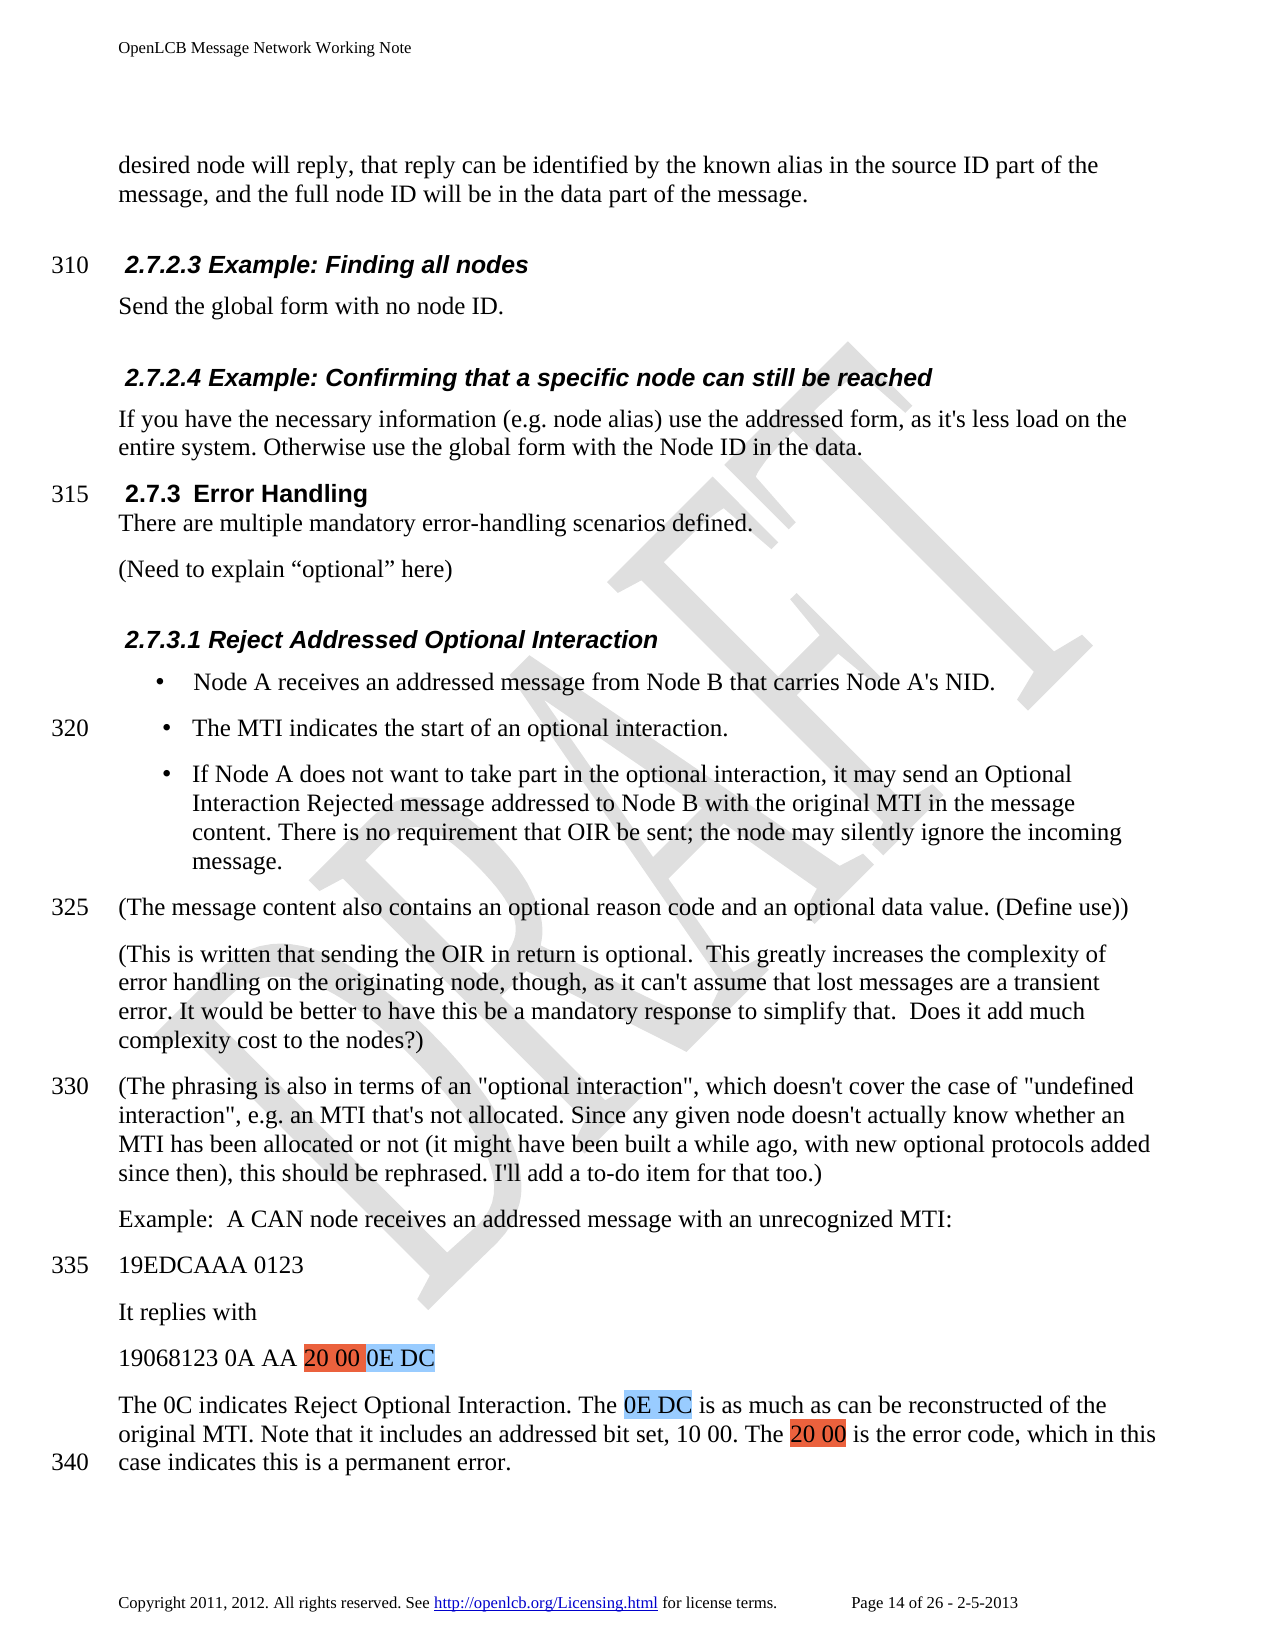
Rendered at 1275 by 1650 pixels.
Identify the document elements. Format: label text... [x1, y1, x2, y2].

subtitle [717, 479, 766, 508]
text (The phrasing is also in terms of an "optional interaction", which doesn't cover the case of "undefined interaction", e.g. an MTI that's not allocated. Since any given node doesn't actually know whether an MTI has been allocated or not (it might have been built a while ago, with new optional protocols added since then), this should be rephrased. I'll add a to-do item for that too.) [468, 1071, 1157, 1186]
subtitle [1030, 626, 1157, 654]
text There are multiple mandatory error-handling scenarios defined. [745, 508, 897, 536]
text 19EDCAAA 0123 [118, 1251, 429, 1279]
subtitle Error Handling [118, 479, 709, 508]
list Node A receives an addressed message from Node B that carries Node A's NID. [1045, 667, 1157, 695]
text (The phrasing is also in terms of an "optional interaction", which doesn't cover the case of "undefined interaction", e.g. an MTI that's not allocated. Since any given node doesn't actually know whether an MTI has been allocated or not (it might have been built a while ago, with new optional protocols added since then), this should be rephrased. I'll add a to-do item for that too.) [267, 1071, 494, 1186]
text There are multiple mandatory error-handling scenarios defined. [912, 508, 1157, 536]
text Example: A CAN node receives an addressed message with an unrecognized MTI: [507, 1204, 1157, 1233]
subtitle Example: Confirming that a specific node can still be reached [871, 363, 1157, 391]
text (This is written that sending the OIR in return is optional. This greatly increases the complexity of error handling on the originating node, though, as it can't assume that lost messages are a transient error. It would be better to have this be a mandatory response to simplify that. Does it add much complexity cost to the nodes?) [118, 939, 517, 1054]
list Node A receives an addressed message from Node B that carries Node A's NID. [549, 667, 755, 695]
subtitle Reject Addressed Optional Interaction [118, 626, 714, 654]
list The MTI indicates the start of an optional interaction. [554, 713, 604, 742]
subtitle Example: Finding all nodes [118, 250, 1157, 279]
subtitle [759, 479, 869, 508]
list If Node A does not want to take part in the optional interaction, it may send an Optional Interaction Rejected message addressed to Node B with the original MTI in the message content. There is no requirement that OIR be sent; the node may silently ignore the incoming message. [586, 759, 701, 856]
text (The message content also contains an optional reason code and an optional data value. (Define use)) [819, 892, 1157, 921]
text (The phrasing is also in terms of an "optional interaction", which doesn't cover the case of "undefined interaction", e.g. an MTI that's not allocated. Since any given node doesn't actually know whether an MTI has been allocated or not (it might have been built a while ago, with new optional protocols added since then), this should be rephrased. I'll add a to-do item for that too.) [118, 1071, 339, 1186]
subtitle Example: Confirming that a specific node can still be reached [118, 363, 825, 391]
text (This is written that sending the OIR in return is optional. This greatly increases the complexity of error handling on the originating node, though, as it can't assume that lost messages are a transient error. It would be better to have this be a mandatory response to simplify that. Does it add much complexity cost to the nodes?) [541, 939, 720, 1016]
text Send the global form with no node ID. [118, 291, 1157, 320]
subtitle [883, 479, 1157, 508]
list Node A receives an addressed message from Node B that carries Node A's NID. [798, 667, 1033, 695]
text Example: A CAN node receives an addressed message with an unrecognized MTI: [400, 1204, 491, 1233]
text (This is written that sending the OIR in return is optional. This greatly increases the complexity of error handling on the originating node, though, as it can't assume that lost messages are a transient error. It would be better to have this be a mandatory response to simplify that. Does it add much complexity cost to the nodes?) [213, 977, 407, 1054]
list If Node A does not want to take part in the optional interaction, it may send an Optional Interaction Rejected message addressed to Node B with the original MTI in the message content. There is no requirement that OIR be sent; the node may silently ignore the incoming message. [675, 825, 794, 874]
text [461, 1251, 1157, 1279]
list The MTI indicates the start of an optional interaction. [162, 713, 554, 742]
text (The message content also contains an optional reason code and an optional data value. (Define use)) [533, 892, 678, 921]
text If you have the necessary information (e.g. node alias) use the addressed form, as it's less load on the entire system. Otherwise use the global form with the Node ID in the data. [815, 404, 1157, 461]
text [958, 554, 1157, 583]
text [665, 554, 944, 583]
text The 0C indicates Reject Optional Interaction. The 0E DC is as much as can be reconstructed of the original MTI. Note that it includes an addressed bit set, 10 00. The 20 00 is the error code, which in this case indicates this is a permanent error. [118, 1390, 1157, 1476]
subtitle [729, 626, 818, 654]
text It replies with [118, 1297, 1157, 1326]
list If Node A does not want to take part in the optional interaction, it may send an Optional Interaction Rejected message addressed to Node B with the original MTI in the message content. There is no requirement that OIR be sent; the node may silently ignore the incoming message. [162, 759, 645, 874]
text (The message content also contains an optional reason code and an optional data value. (Define use)) [118, 892, 384, 921]
text There are multiple mandatory error-handling scenarios defined. [118, 508, 680, 536]
text If you have the necessary information (e.g. node alias) use the addressed form, as it's less load on the entire system. Otherwise use the global form with the Node ID in the data. [118, 404, 784, 461]
text (The message content also contains an optional reason code and an optional data value. (Define use)) [398, 892, 514, 921]
list The MTI indicates the start of an optional interaction. [816, 713, 1157, 742]
text (This is written that sending the OIR in return is optional. This greatly increases the complexity of error handling on the originating node, though, as it can't assume that lost messages are a transient error. It would be better to have this be a mandatory response to simplify that. Does it add much complexity cost to the nodes?) [502, 939, 1157, 1054]
list The MTI indicates the start of an optional interaction. [616, 713, 802, 742]
text 19068123 0A AA 20 00 0E DC [118, 1343, 1157, 1372]
list If Node A does not want to take part in the optional interaction, it may send an Optional Interaction Rejected message addressed to Node B with the original MTI in the message content. There is no requirement that OIR be sent; the node may silently ignore the incoming message. [684, 759, 1157, 874]
subtitle [831, 626, 1015, 654]
list Node A receives an addressed message from Node B that carries Node A's NID. [156, 667, 522, 695]
text Example: A CAN node receives an addressed message with an unrecognized MTI: [118, 1204, 386, 1233]
text There are multiple mandatory error-handling scenarios defined. [692, 509, 754, 536]
text (The message content also contains an optional reason code and an optional data value. (Define use)) [679, 892, 814, 921]
text desired node will reply, that reply can be identified by the known alias in the source ID part of the message, and the full node ID will be in the data part of the message. [118, 150, 1157, 207]
text (Need to explain “optional” here) [118, 554, 634, 583]
